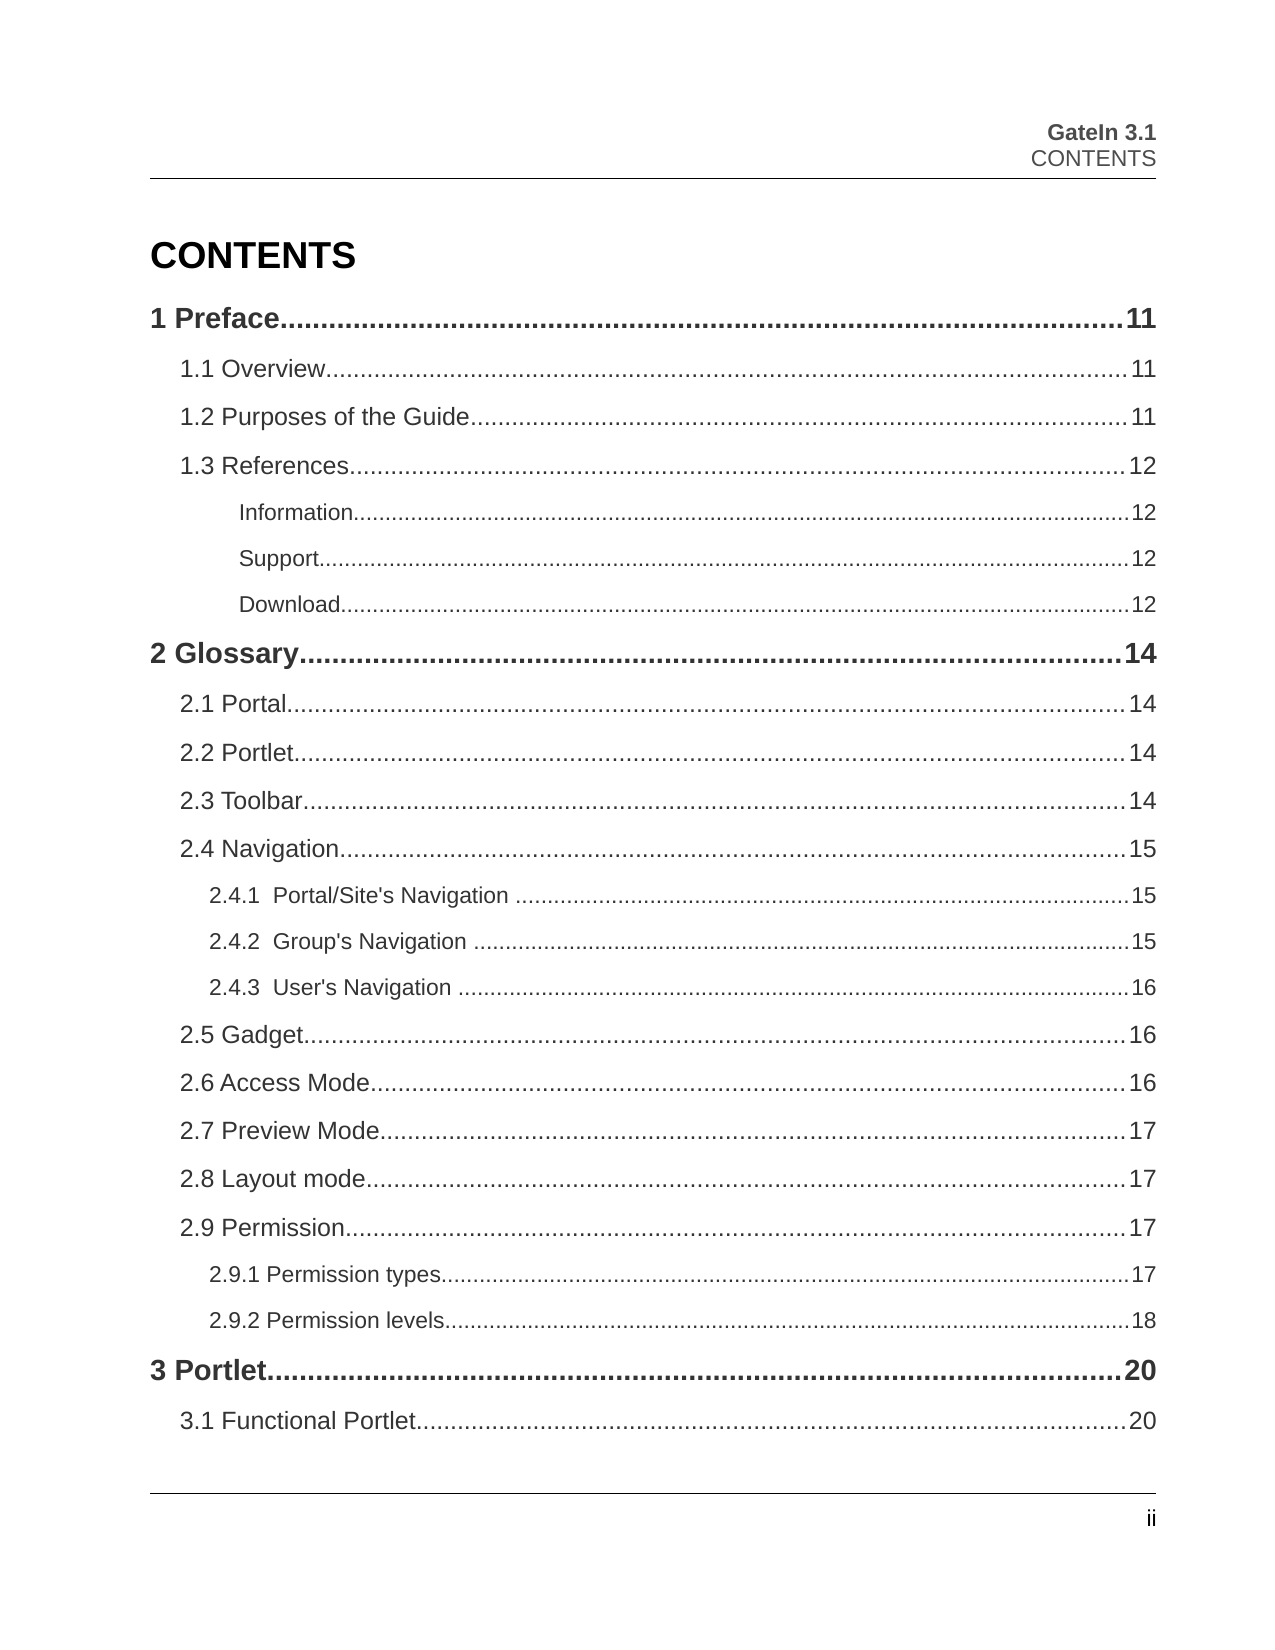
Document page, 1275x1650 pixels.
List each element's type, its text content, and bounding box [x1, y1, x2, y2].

text 2.4.1 Portal/Site's Navigation 15 [209, 882, 1156, 909]
text 3.1 Functional Portlet 20 [179, 1406, 1156, 1434]
text 2.9 Permission 17 [179, 1213, 1156, 1241]
text 2.4 Navigation 15 [179, 834, 1156, 863]
text 1.1 Overview 11 [179, 354, 1156, 383]
text 2.6 Access Mode 16 [179, 1068, 1156, 1097]
text 1 Preface 11 [150, 301, 1156, 335]
text 3 Portlet 20 [150, 1353, 1156, 1386]
text 2.9.2 Permission levels 18 [209, 1307, 1156, 1333]
text 2.5 Gadget 16 [179, 1020, 1156, 1048]
text 2 Glossary 14 [150, 636, 1156, 670]
text Support 12 [238, 545, 1156, 571]
text Information 12 [238, 499, 1156, 525]
text 2.2 Portlet 14 [179, 738, 1156, 766]
text 2.4.2 Group's Navigation 15 [209, 928, 1156, 954]
text 2.1 Portal 14 [179, 689, 1156, 718]
text 2.9.1 Permission types 17 [209, 1261, 1156, 1287]
text 1.2 Purposes of the Guide 11 [179, 402, 1156, 431]
text 2.3 Toolbar 14 [179, 786, 1156, 814]
subtitle CONTENTS [150, 233, 1156, 277]
text 1.3 References 12 [179, 451, 1156, 479]
text 2.8 Layout mode 17 [179, 1164, 1156, 1193]
text Download 12 [238, 591, 1156, 617]
text 2.7 Preview Mode 17 [179, 1116, 1156, 1145]
text 2.4.3 User's Navigation 16 [209, 974, 1156, 1000]
